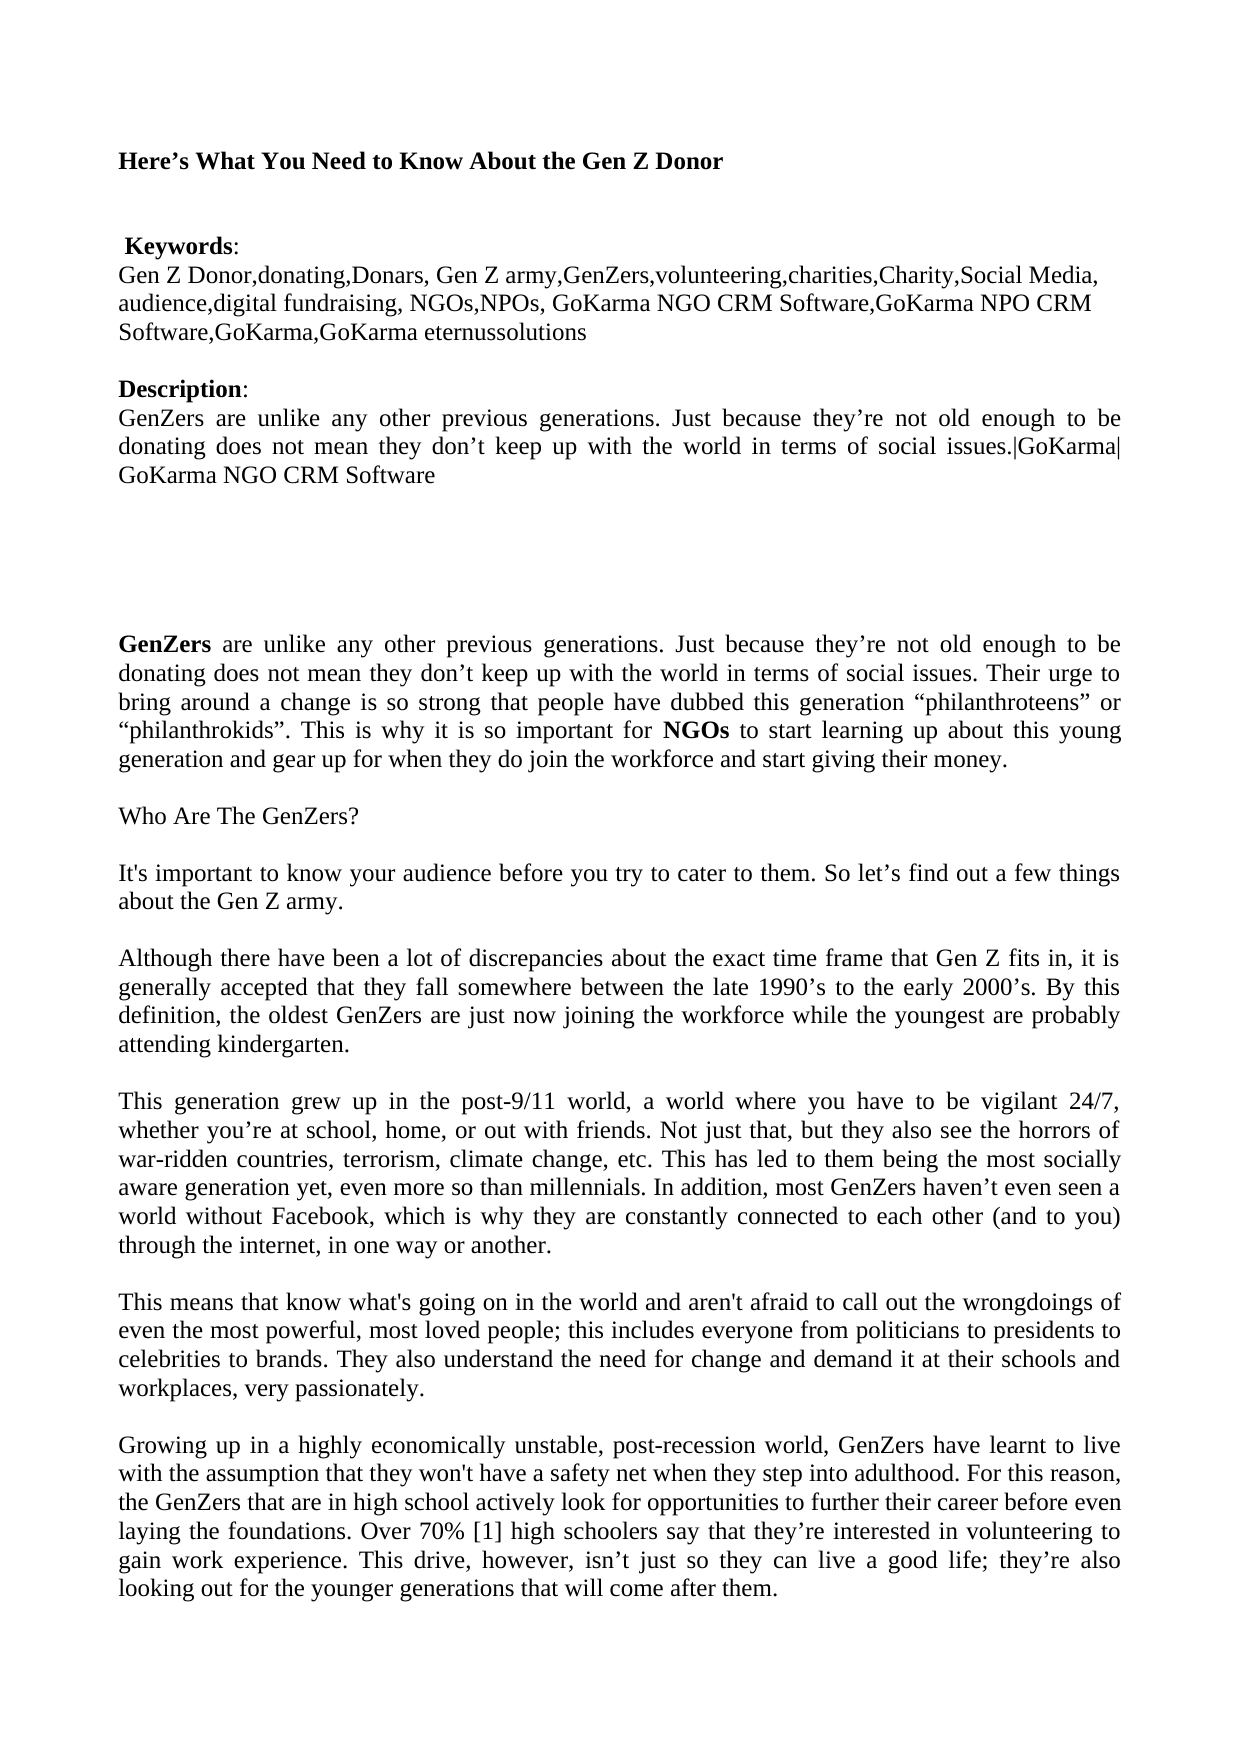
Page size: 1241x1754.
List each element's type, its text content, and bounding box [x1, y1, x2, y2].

text Here’s What You Need to Know About the Gen Z Donor [118, 146, 1122, 175]
text It's important to know your audience before you try to cater to them. So let’s find out a few things about the Gen Z army. [118, 858, 1122, 915]
text Growing up in a highly economically unstable, post-recession world, GenZers have learnt to live with the assumption that they won't have a safety net when they step into adulthood. For this reason, the GenZers that are in high school actively look for opportunities to further their career before even laying the foundations. Over 70% [1] high schoolers say that they’re interested in volunteering to gain work experience. This drive, however, isn’t just so they can live a good life; they’re also looking out for the younger generations that will come after them. [118, 1430, 1122, 1602]
text This generation grew up in the post-9/11 world, a world where you have to be vigilant 24/7, whether you’re at school, home, or out with friends. Not just that, but they also see the horrors of war-ridden countries, terrorism, climate change, etc. This has led to them being the most socially aware generation yet, even more so than millennials. In addition, most GenZers haven’t even seen a world without Facebook, which is why they are constantly connected to each other (and to you) through the internet, in one way or another. [118, 1086, 1122, 1259]
text This means that know what's going on in the world and aren't afraid to call out the wrongdoings of even the most powerful, most loved people; this includes everyone from politicians to presidents to celebrities to brands. They also understand the need for change and demand it at their schools and workplaces, very passionately. [118, 1287, 1122, 1402]
text Who Are The GenZers? [118, 801, 1122, 829]
text Although there have been a lot of discrepancies about the exact time frame that Gen Z fits in, it is generally accepted that they fall somewhere between the late 1990’s to the early 2000’s. By this definition, the oldest GenZers are just now joining the workforce while the youngest are probably attending kindergarten. [118, 943, 1122, 1058]
text GenZers are unlike any other previous generations. Just because they’re not old enough to be donating does not mean they don’t keep up with the world in terms of social issues. Their urge to bring around a change is so strong that people have dubbed this generation “philanthroteens” or “philanthrokids”. This is why it is so important for NGOs to start learning up about this young generation and gear up for when they do join the workforce and start giving their money. [118, 629, 1122, 773]
text Description: [118, 374, 1122, 403]
text GenZers are unlike any other previous generations. Just because they’re not old enough to be donating does not mean they don’t keep up with the world in terms of social issues.|GoKarma|GoKarma NGO CRM Software [118, 403, 1122, 489]
text Keywords: [118, 231, 1122, 260]
text Gen Z Donor,donating,Donars, Gen Z army,GenZers,volunteering,charities,Charity,Social Media, audience,digital fundraising, NGOs,NPOs, GoKarma NGO CRM Software,GoKarma NPO CRM Software,GoKarma,GoKarma eternussolutions [118, 260, 1122, 346]
